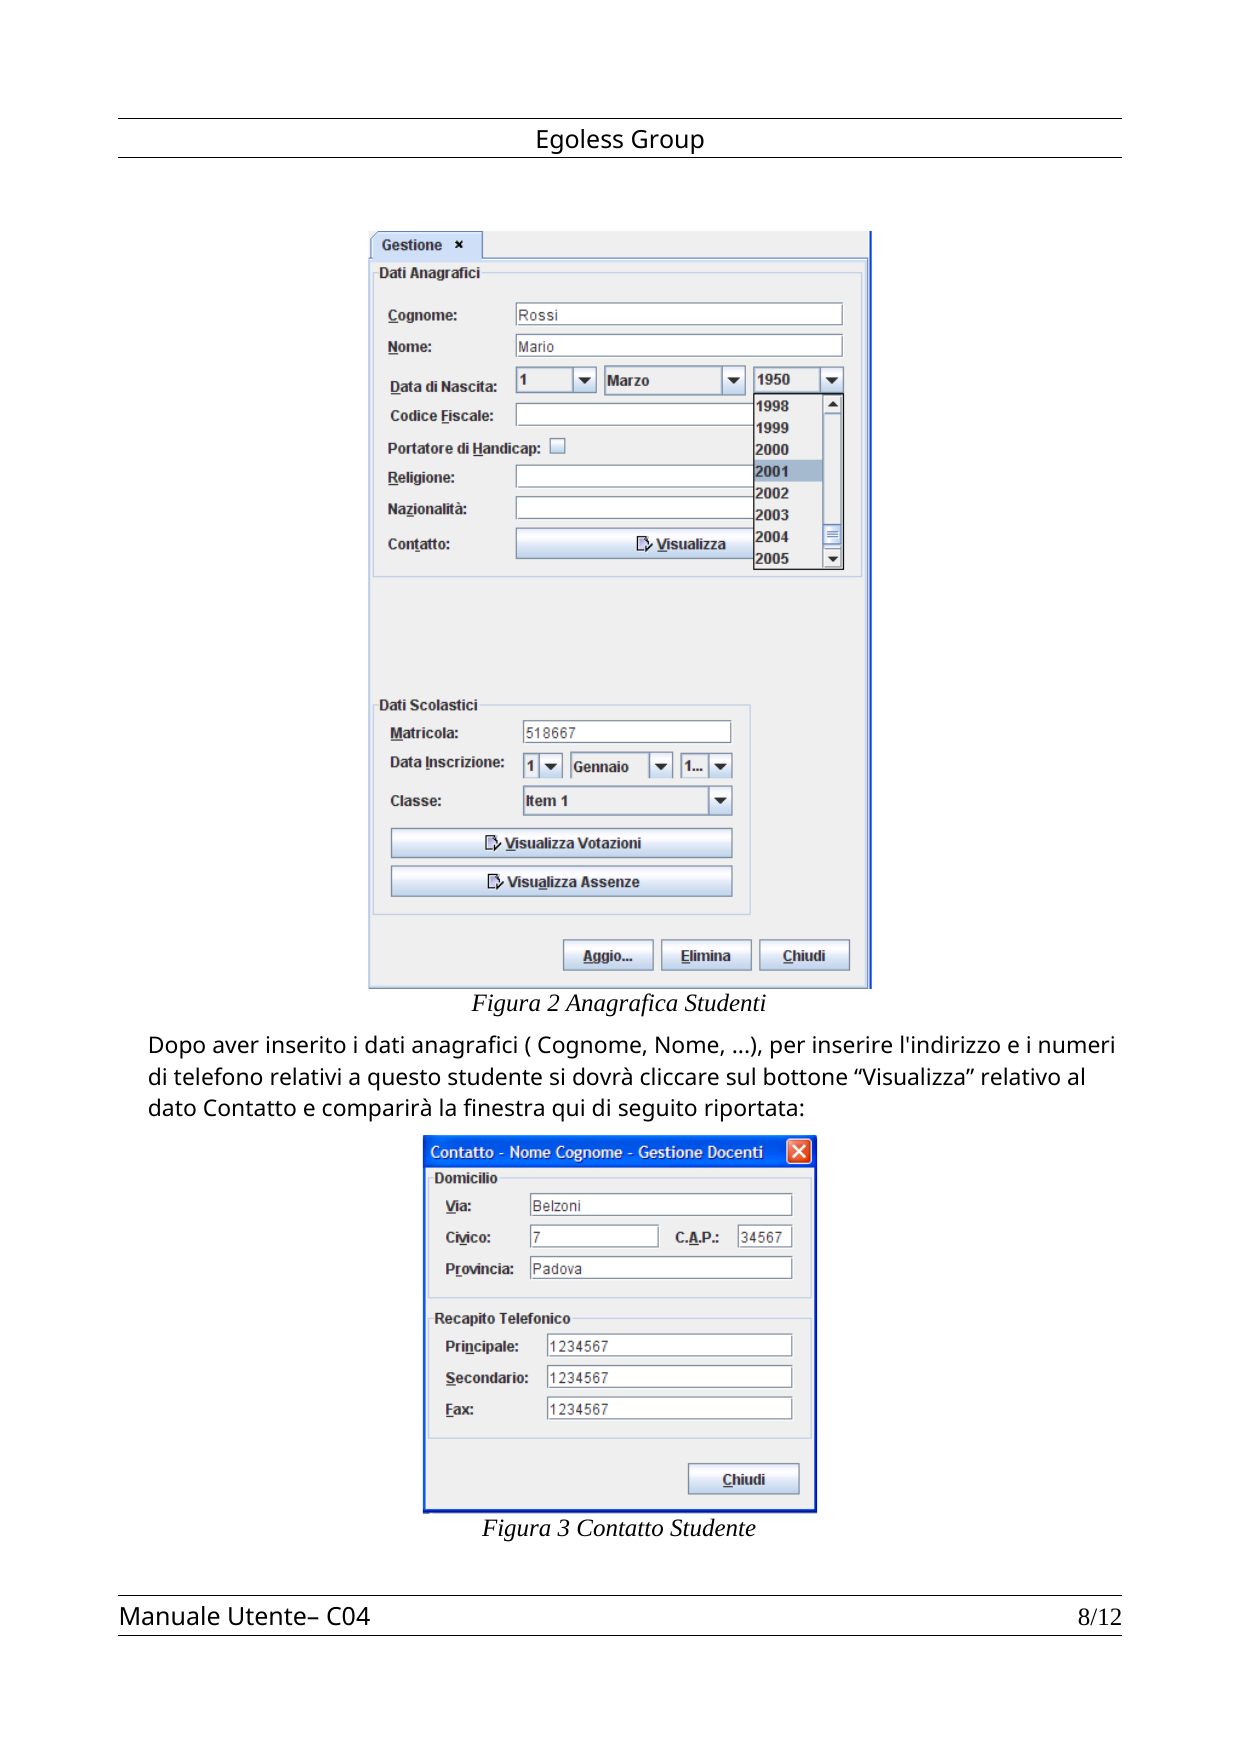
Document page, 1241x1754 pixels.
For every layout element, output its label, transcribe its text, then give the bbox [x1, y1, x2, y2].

text Figura 3 Contatto Studente [118, 1148, 1122, 1542]
text Figura 2 Anagrafica Studenti [118, 244, 1122, 1017]
text Dopo aver inserito i dati anagrafici ( Cognome, Nome, ...), per inserire l'indirizzo e i numeri di telefono relativi a questo studente si dovrà cliccare sul bottone “Visualizza” relativo al dato Contatto e comparirà la finestra qui di seguito riportata: [148, 1029, 1122, 1123]
picture [422, 1135, 818, 1514]
picture [368, 231, 872, 989]
